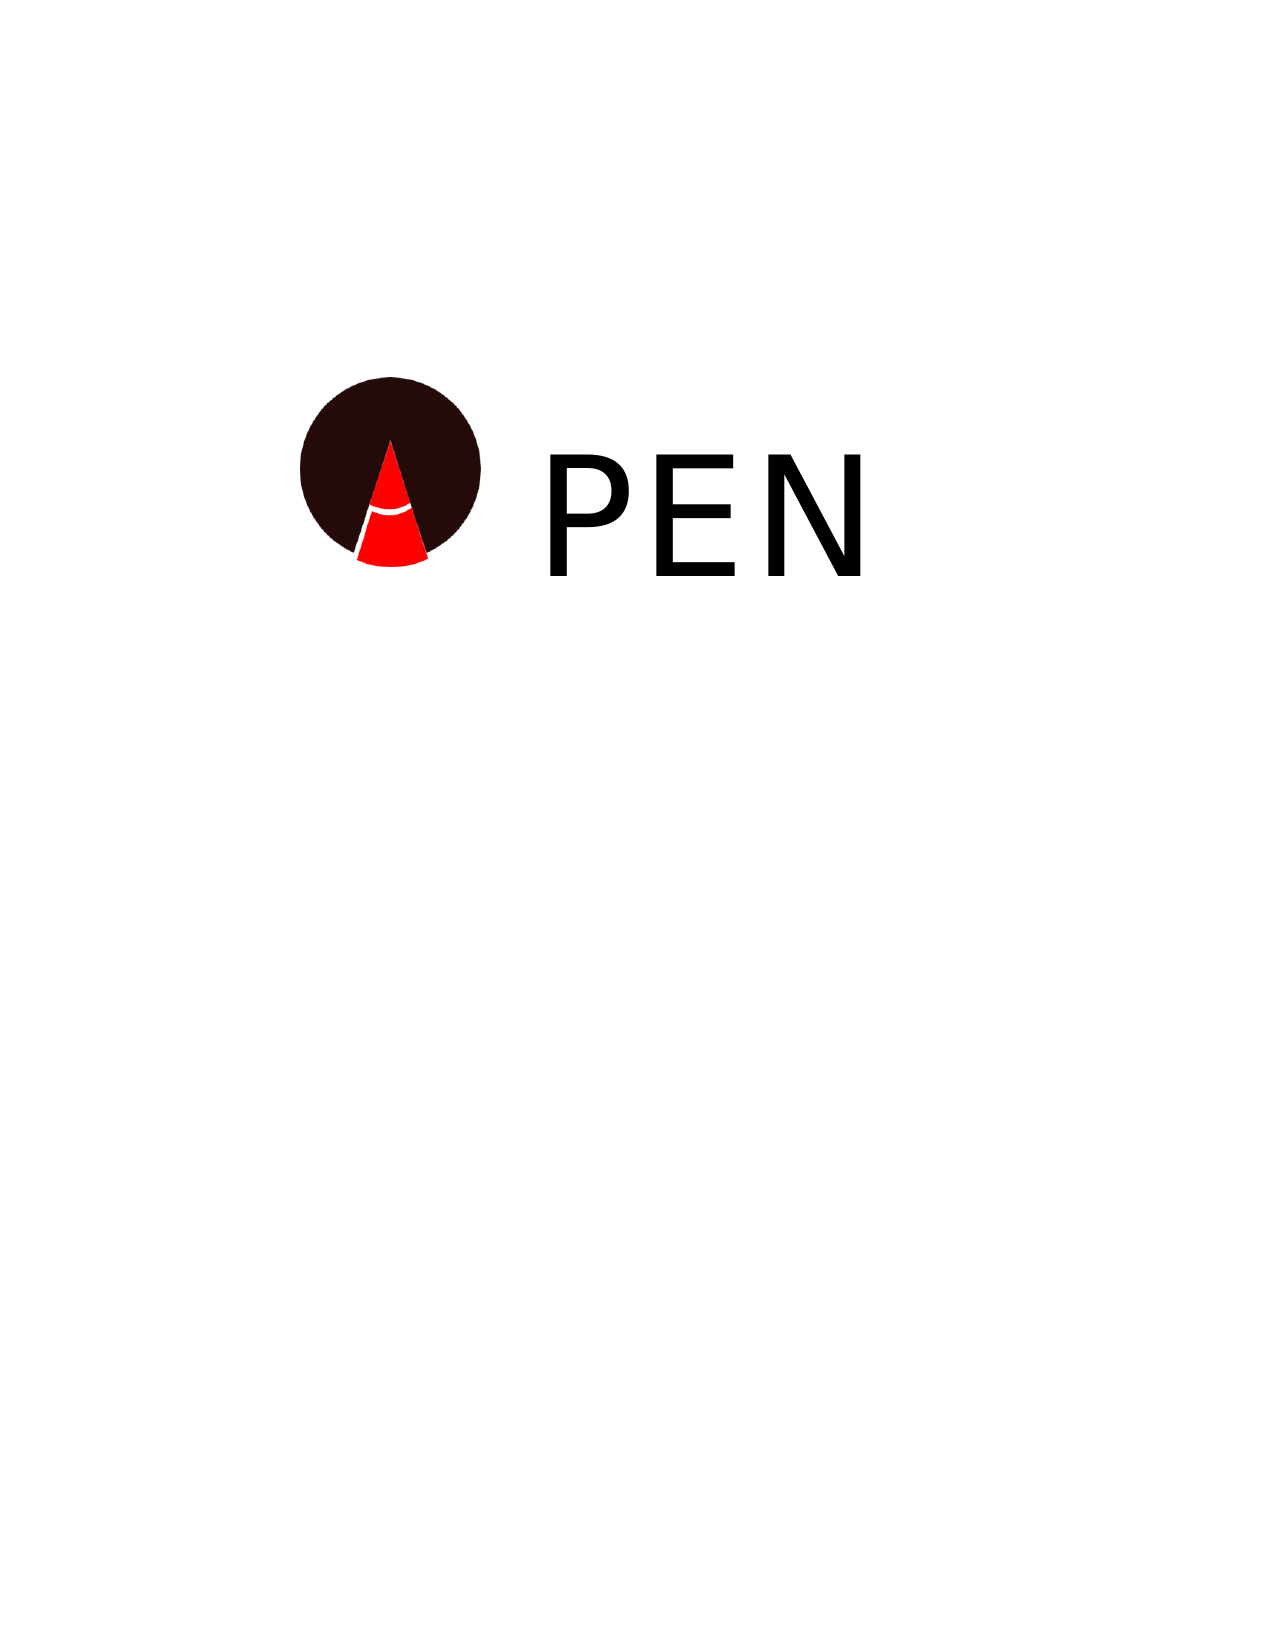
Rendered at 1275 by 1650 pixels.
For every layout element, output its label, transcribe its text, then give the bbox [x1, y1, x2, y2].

text PEN [118, 398, 1157, 625]
picture [295, 377, 485, 567]
